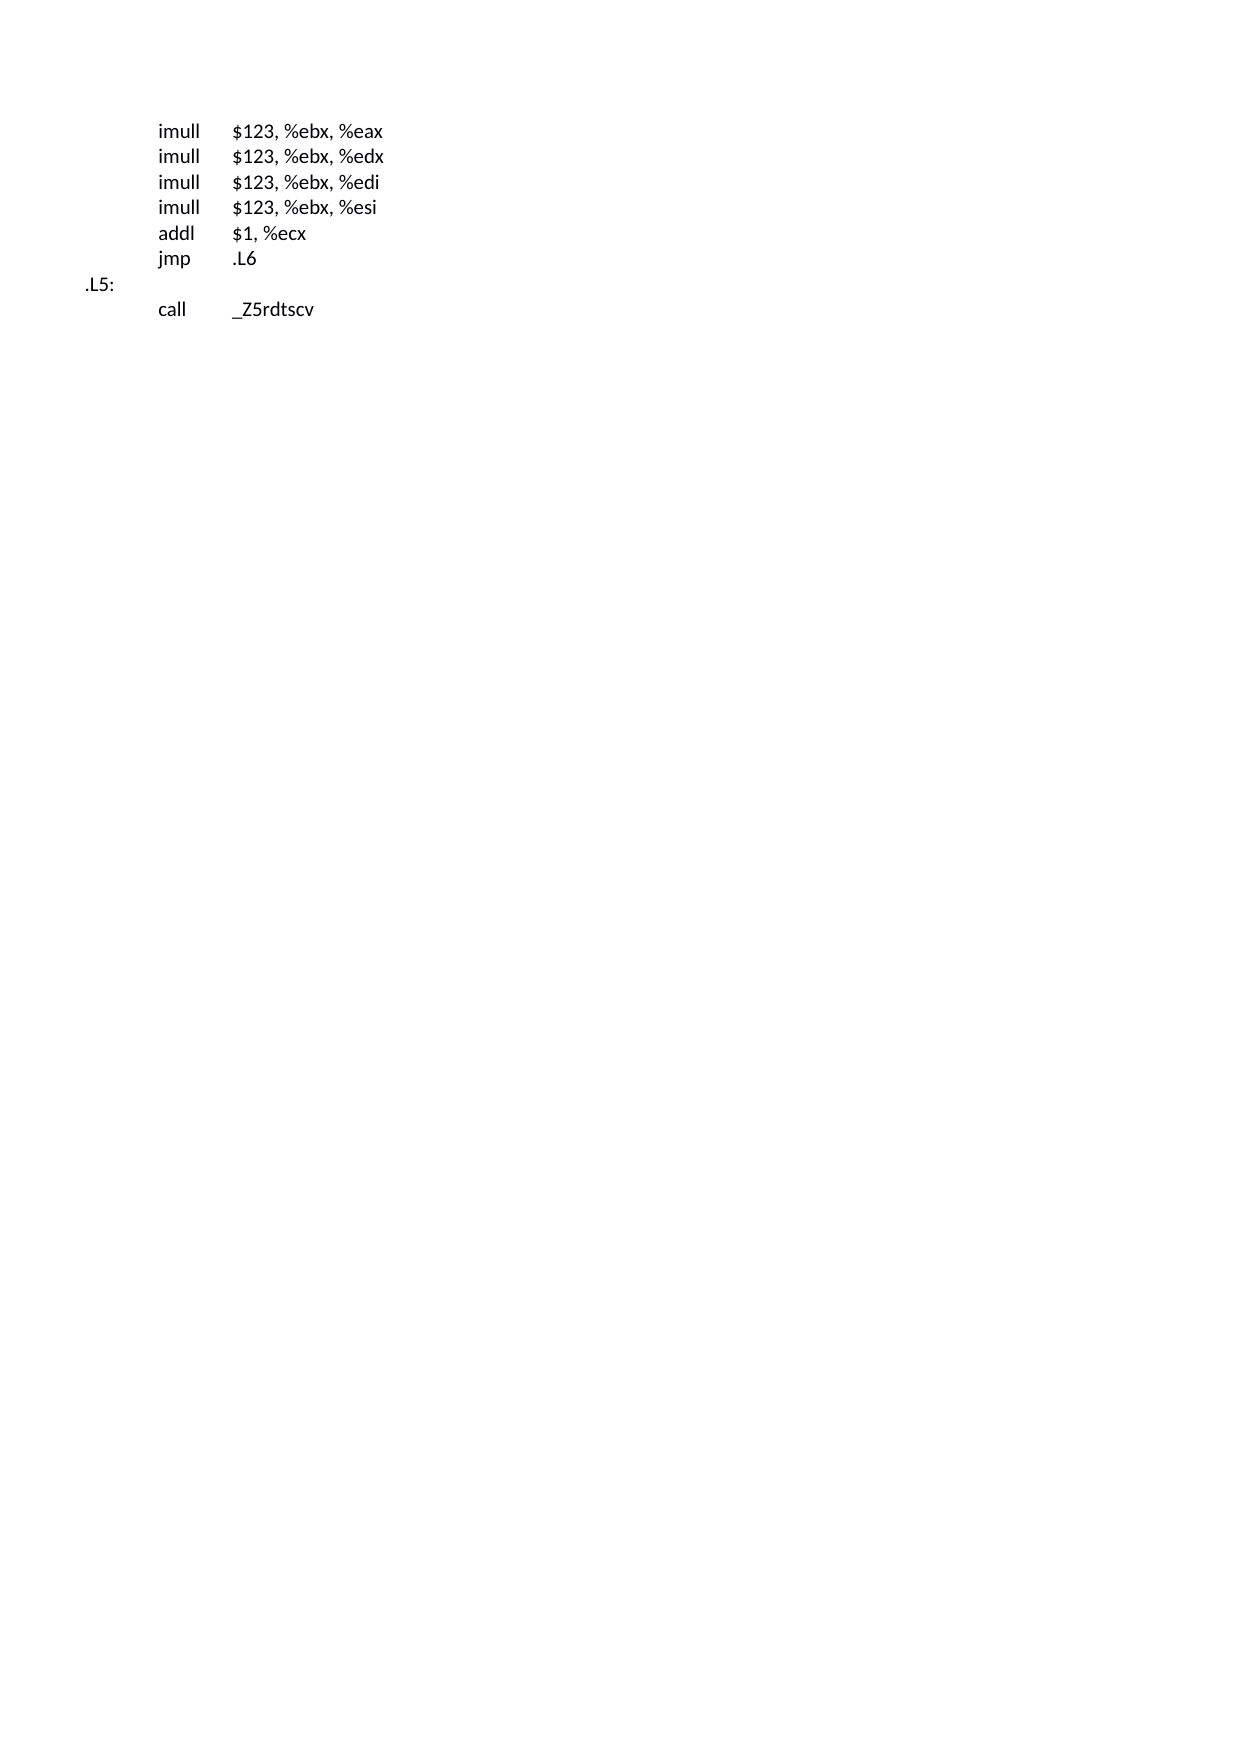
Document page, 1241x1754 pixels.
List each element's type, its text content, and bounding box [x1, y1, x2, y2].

text imull $123, %ebx, %edi [84, 169, 1159, 194]
text imull $123, %ebx, %esi [84, 194, 1159, 220]
text call _Z5rdtscv [84, 296, 1159, 322]
text jmp .L6 [84, 245, 1159, 271]
text .L5: [84, 271, 1159, 296]
text imull $123, %ebx, %edx [84, 144, 1159, 169]
text addl $1, %ecx [84, 220, 1159, 245]
text imull $123, %ebx, %eax [84, 118, 1159, 144]
